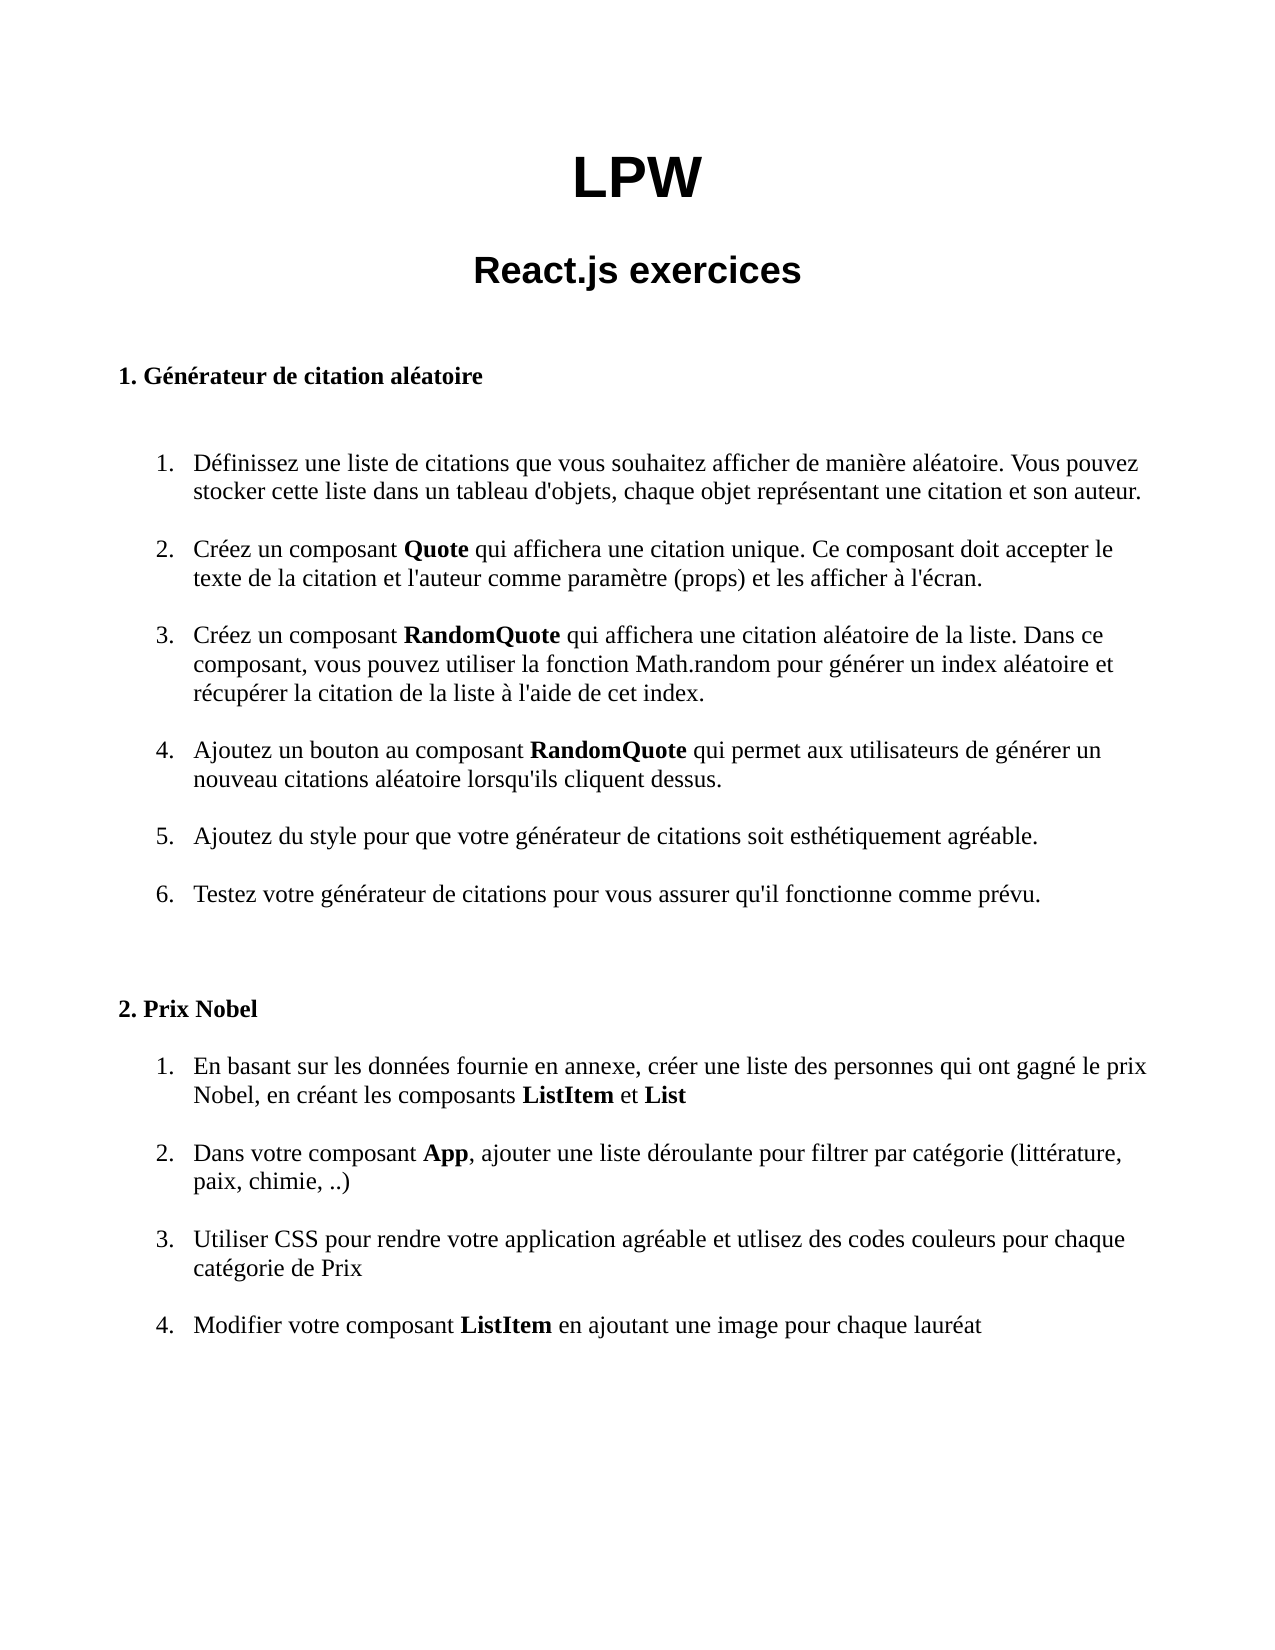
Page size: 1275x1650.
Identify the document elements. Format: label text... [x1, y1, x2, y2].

list Ajoutez un bouton au composant RandomQuote qui permet aux utilisateurs de générer un nouveau citations aléatoire lorsqu'ils cliquent dessus. [156, 735, 1157, 793]
list Modifier votre composant ListItem en ajoutant une image pour chaque lauréat [156, 1310, 1157, 1339]
list Définissez une liste de citations que vous souhaitez afficher de manière aléatoire. Vous pouvez stocker cette liste dans un tableau d'objets, chaque objet représentant une citation et son auteur. [156, 448, 1157, 505]
list Créez un composant Quote qui affichera une citation unique. Ce composant doit accepter le texte de la citation et l'auteur comme paramètre (props) et les afficher à l'écran. [156, 534, 1157, 591]
title LPW [118, 143, 1157, 210]
text 2. Prix Nobel [118, 994, 1157, 1023]
list Créez un composant RandomQuote qui affichera une citation aléatoire de la liste. Dans ce composant, vous pouvez utiliser la fonction Math.random pour générer un index aléatoire et récupérer la citation de la liste à l'aide de cet index. [156, 620, 1157, 706]
subtitle React.js exercices [118, 248, 1157, 291]
list Utiliser CSS pour rendre votre application agréable et utlisez des codes couleurs pour chaque catégorie de Prix [156, 1224, 1157, 1281]
text 1. Générateur de citation aléatoire [118, 361, 1157, 390]
list Testez votre générateur de citations pour vous assurer qu'il fonctionne comme prévu. [156, 879, 1157, 908]
list Dans votre composant App, ajouter une liste déroulante pour filtrer par catégorie (littérature, paix, chimie, ..) [156, 1138, 1157, 1195]
list En basant sur les données fournie en annexe, créer une liste des personnes qui ont gagné le prix Nobel, en créant les composants ListItem et List [156, 1051, 1157, 1109]
list Ajoutez du style pour que votre générateur de citations soit esthétiquement agréable. [156, 821, 1157, 850]
